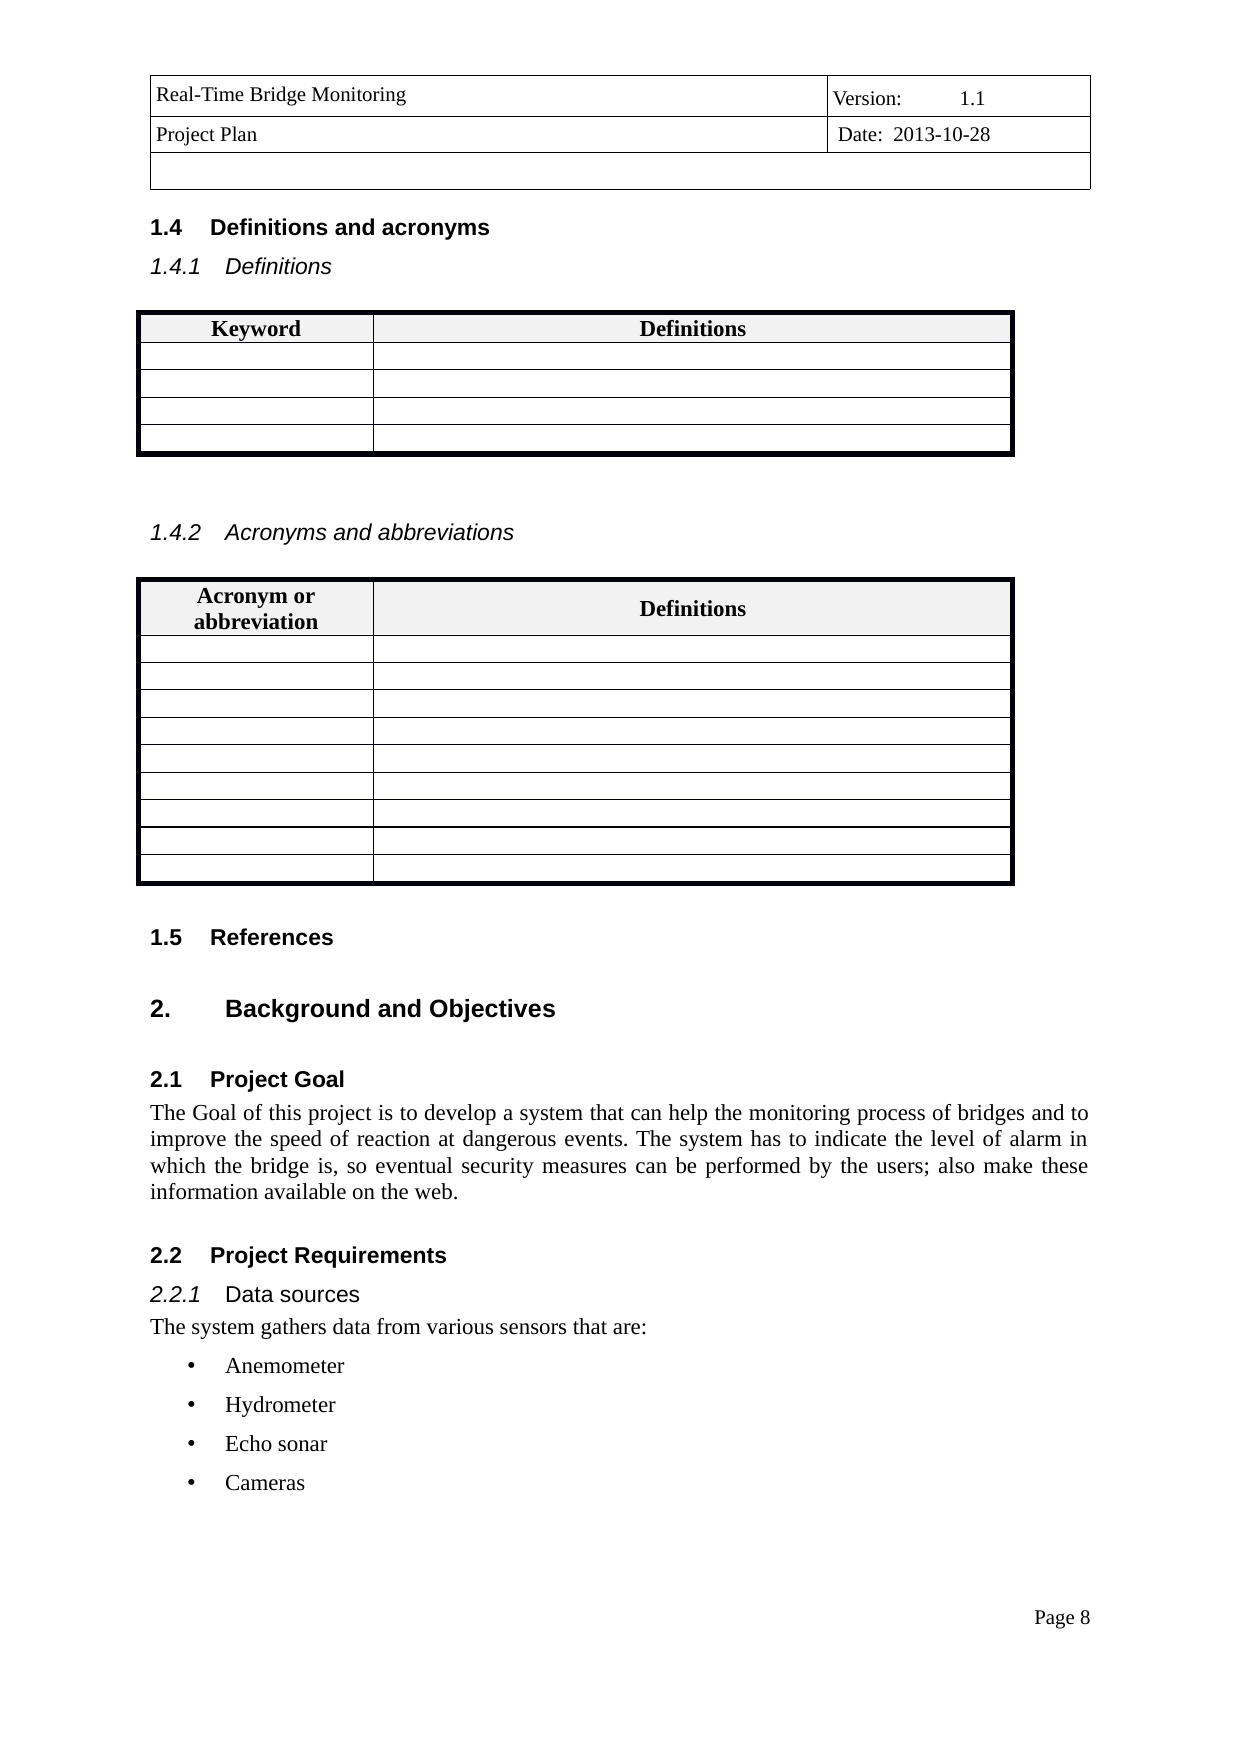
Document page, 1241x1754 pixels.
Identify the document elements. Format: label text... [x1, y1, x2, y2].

list Hydrometer [187, 1391, 1090, 1417]
list Echo sonar [187, 1430, 1090, 1456]
list Cameras [187, 1469, 1090, 1495]
table_cell [141, 800, 373, 826]
table_cell [374, 745, 1010, 772]
table_cell [141, 425, 373, 451]
table_cell [374, 718, 1010, 744]
text The system gathers data from various sensors that are: [150, 1313, 1090, 1340]
list Anemometer [187, 1352, 1090, 1379]
table_cell [141, 828, 373, 854]
table_cell [141, 398, 373, 424]
subtitle Background and Objectives [150, 994, 1090, 1023]
table_cell [141, 663, 373, 689]
table_cell [374, 828, 1010, 854]
table_cell [374, 343, 1010, 369]
table_header Acronym or abbreviation [141, 582, 373, 634]
subtitle References [150, 924, 1090, 950]
subtitle Data sources [150, 1281, 1090, 1307]
subtitle Definitions [150, 253, 1090, 279]
table_cell [141, 718, 373, 744]
table_cell [374, 663, 1010, 689]
subtitle Acronyms and abbreviations [150, 519, 1090, 545]
subtitle Project Goal [150, 1066, 1090, 1093]
table_cell [141, 855, 373, 881]
table_cell [141, 690, 373, 717]
table_cell [374, 773, 1010, 799]
subtitle Project Requirements [150, 1242, 1090, 1268]
table_cell [374, 855, 1010, 881]
table_cell [374, 800, 1010, 826]
text The Goal of this project is to develop a system that can help the monitoring process of bridges and to improve the speed of reaction at dangerous events. The system has to indicate the level of alarm in which the bridge is, so eventual security measures can be performed by the users; also make these information available on the web. [150, 1099, 1090, 1204]
table_cell [374, 425, 1010, 451]
table_cell [141, 636, 373, 662]
table_cell [374, 636, 1010, 662]
table_cell [141, 370, 373, 397]
table_cell [141, 745, 373, 772]
table_cell [374, 690, 1010, 717]
table_cell [374, 398, 1010, 424]
table_cell [141, 343, 373, 369]
table_header Keyword [141, 315, 373, 342]
table_header Definitions [374, 582, 1010, 634]
table_cell [141, 773, 373, 799]
subtitle Definitions and acronyms [150, 214, 1090, 240]
table_cell [374, 370, 1010, 397]
table_header Definitions [374, 315, 1010, 342]
